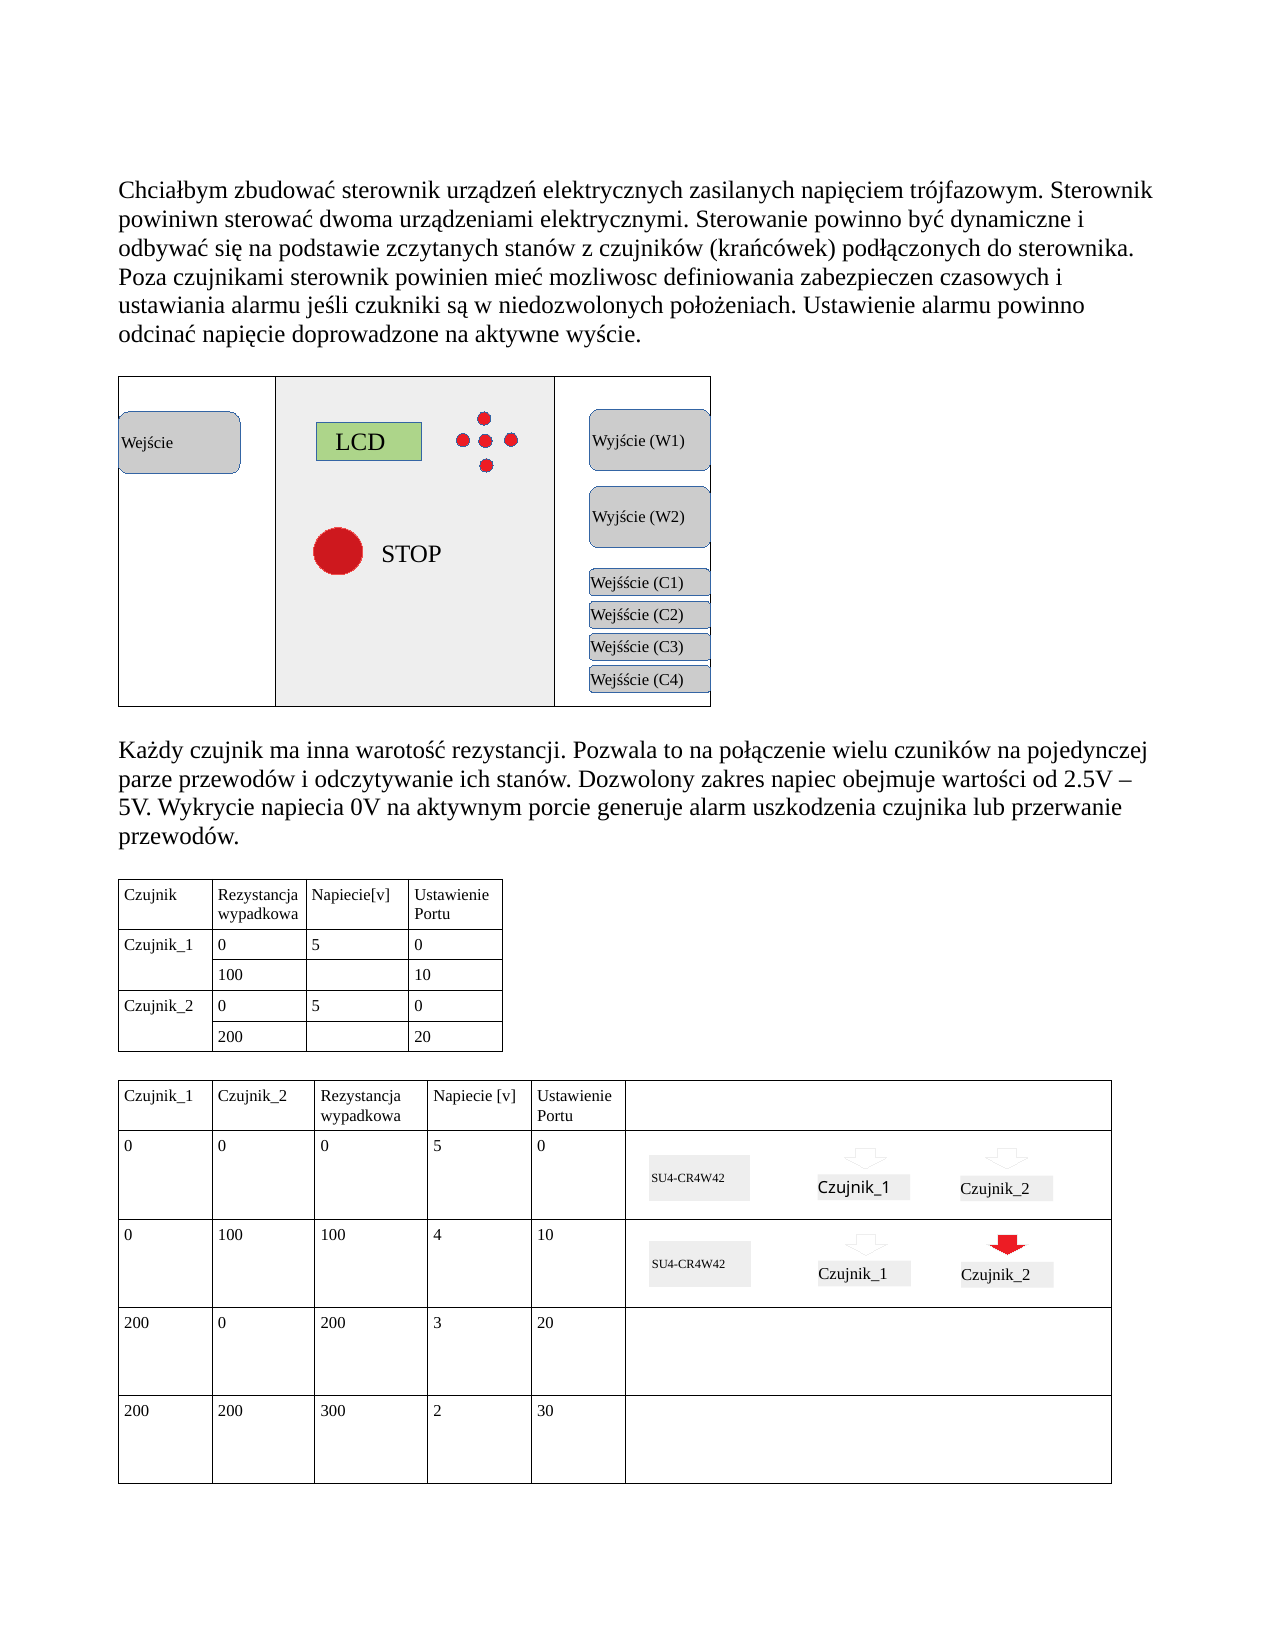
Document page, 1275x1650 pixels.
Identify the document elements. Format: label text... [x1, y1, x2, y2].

table_cell 0 [119, 1131, 212, 1218]
table_cell 100 [213, 1220, 314, 1307]
table_cell Czujnik_1 [119, 930, 212, 990]
table_cell 10 [409, 960, 502, 990]
table_cell 10 [532, 1220, 625, 1307]
table_cell [307, 960, 408, 990]
table_cell 0 [213, 1308, 314, 1395]
table_cell 3 [428, 1308, 531, 1395]
table_cell 5 [307, 930, 408, 959]
table_header Rezystancja wypadkowa [213, 880, 306, 928]
table_cell 200 [213, 1022, 306, 1051]
table_cell 0 [409, 930, 502, 959]
table_header Czujnik [119, 880, 212, 928]
table_header Napiecie [v] [428, 1081, 531, 1130]
table_header [626, 1081, 1111, 1130]
table_cell 200 [213, 1396, 314, 1483]
table_cell 200 [119, 1308, 212, 1395]
table_cell 5 [307, 991, 408, 1021]
table_header Napiecie[v] [307, 880, 408, 928]
text Chciałbym zbudować sterownik urządzeń elektrycznych zasilanych napięciem trójfazowym. Sterownik powiniwn sterować dwoma urządzeniami elektrycznymi. Sterowanie powinno być dynamiczne i odbywać się na podstawie zczytanych stanów z czujników (krańcówek) podłączonych do sterownika. Poza czujnikami sterownik powinien mieć mozliwosc definiowania zabezpieczen czasowych i ustawiania alarmu jeśli czukniki są w niedozwolonych położeniach. Ustawienie alarmu powinno odcinać napięcie doprowadzone na aktywne wyście. [118, 176, 1157, 348]
table_header Czujnik_1 [119, 1081, 212, 1130]
table_cell 0 [213, 930, 306, 959]
table_cell 20 [532, 1308, 625, 1395]
table_cell 20 [409, 1022, 502, 1051]
table_header Ustawienie Portu [532, 1081, 625, 1130]
text Każdy czujnik ma inna warotość rezystancji. Pozwala to na połączenie wielu czuników na pojedynczej parze przewodów i odczytywanie ich stanów. Dozwolony zakres napiec obejmuje wartości od 2.5V – 5V. Wykrycie napiecia 0V na aktywnym porcie generuje alarm uszkodzenia czujnika lub przerwanie przewodów. [118, 735, 1157, 850]
table_cell [626, 1396, 1111, 1483]
table_cell 200 [315, 1308, 427, 1395]
table_cell [626, 1220, 1111, 1307]
table_cell 100 [315, 1220, 427, 1307]
table_cell [626, 1308, 1111, 1395]
table_cell 200 [119, 1396, 212, 1483]
table_cell [307, 1022, 408, 1051]
table_cell 5 [428, 1131, 531, 1218]
table_header Rezystancja wypadkowa [315, 1081, 427, 1130]
table_cell Czujnik_2 [119, 991, 212, 1051]
table_cell 0 [532, 1131, 625, 1218]
table_cell 0 [409, 991, 502, 1021]
table_cell 4 [428, 1220, 531, 1307]
table_cell 100 [213, 960, 306, 990]
table_cell 300 [315, 1396, 427, 1483]
table_header Czujnik_2 [213, 1081, 314, 1130]
table_cell 0 [213, 1131, 314, 1218]
table_cell 30 [532, 1396, 625, 1483]
table_header Ustawienie Portu [409, 880, 502, 928]
table_cell 2 [428, 1396, 531, 1483]
table_cell [626, 1131, 1111, 1218]
table_cell 0 [315, 1131, 427, 1218]
table_cell 0 [213, 991, 306, 1021]
table_cell 0 [119, 1220, 212, 1307]
